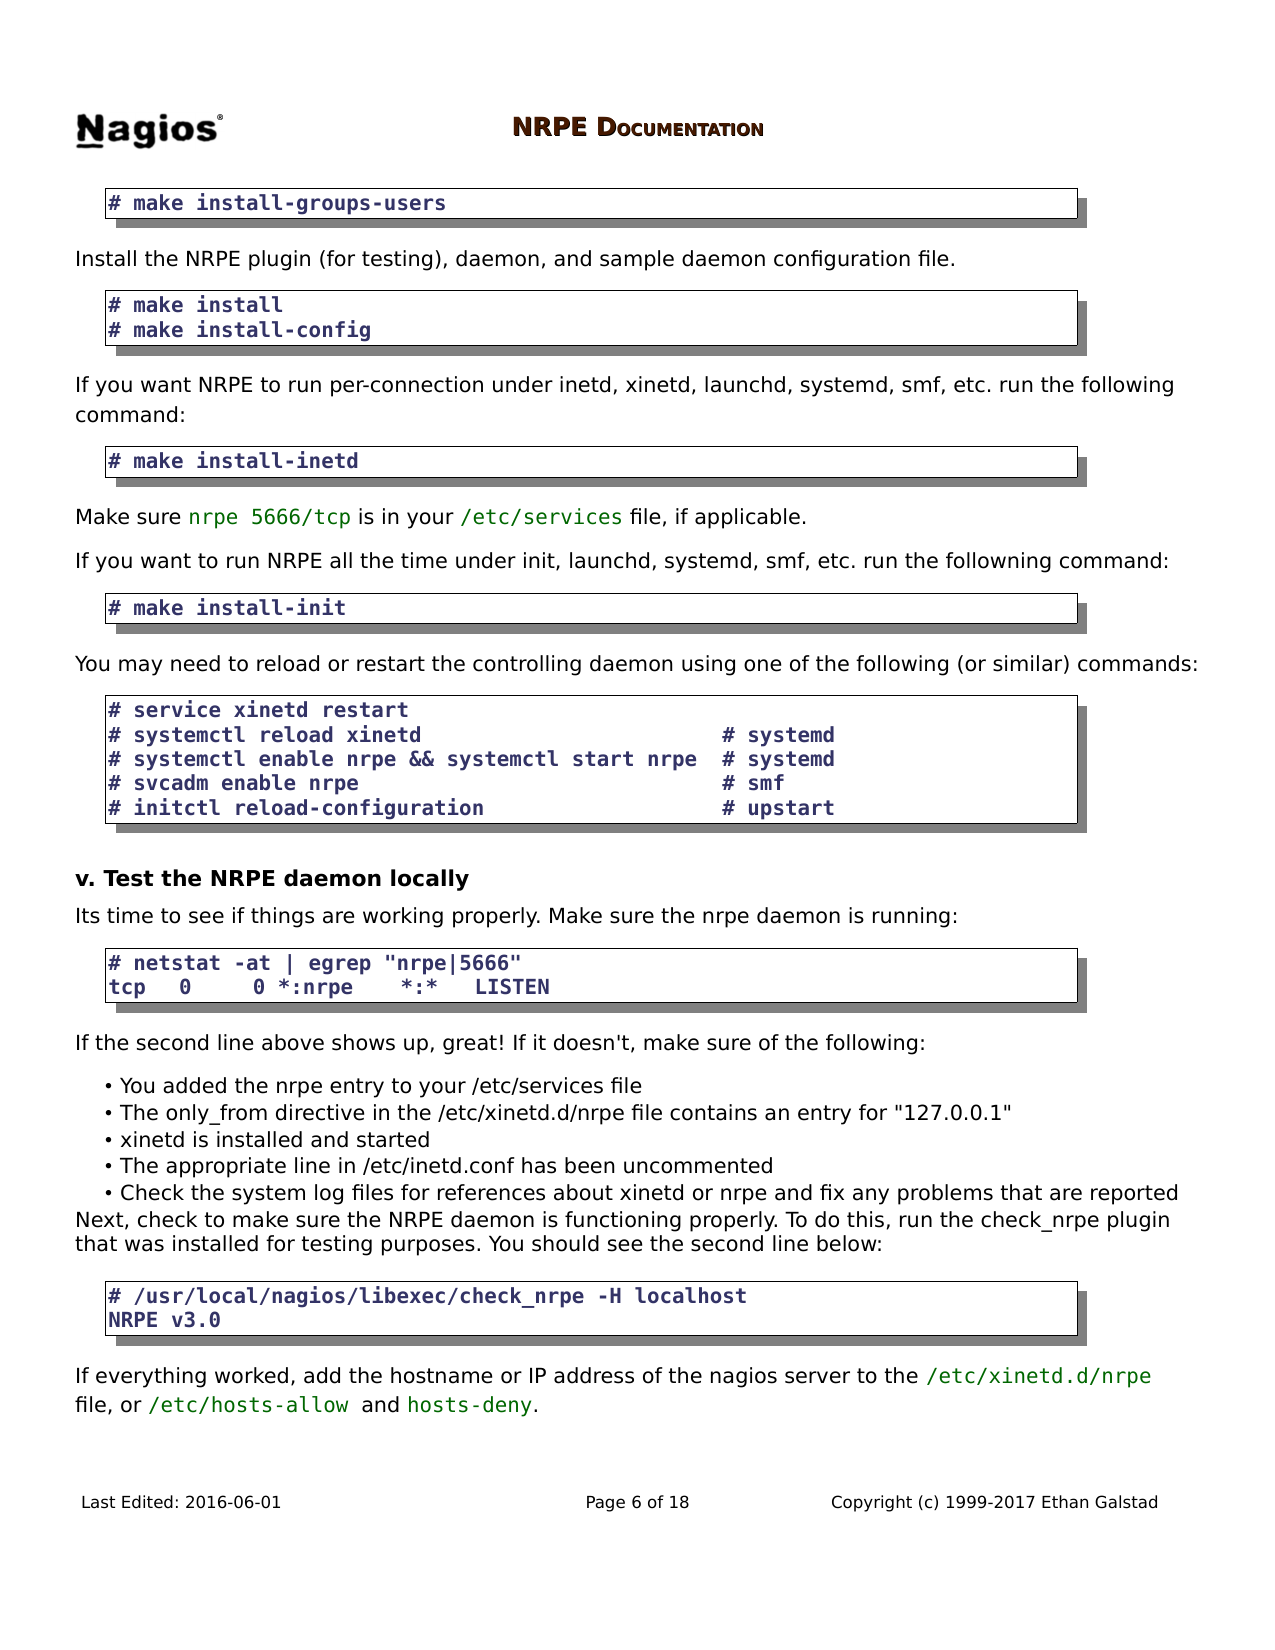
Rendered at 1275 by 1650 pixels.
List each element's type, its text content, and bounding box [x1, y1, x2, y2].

text # make install-groups-users [106, 189, 1077, 218]
text # initctl reload-configuration # upstart [106, 792, 1077, 823]
text NRPE v3.0 [106, 1305, 1077, 1335]
list Next, check to make sure the NRPE daemon is functioning properly. To do this, run the check_nrpe plugin that was installed for testing purposes. You should see the second line below: [75, 1208, 1200, 1256]
text # systemctl reload xinetd # systemd [106, 719, 1077, 744]
list The only_from directive in the /etc/xinetd.d/nrpe file contains an entry for "127.0.0.1" [105, 1101, 1200, 1126]
text # /usr/local/nagios/libexec/check_nrpe -H localhost [106, 1282, 1077, 1305]
text # make install-init [106, 594, 1077, 623]
text Install the NRPE plugin (for testing), daemon, and sample daemon configuration file. [75, 247, 1200, 271]
text # systemctl enable nrpe && systemctl start nrpe # systemd [106, 744, 1077, 768]
list xinetd is installed and started [105, 1128, 1200, 1152]
text # make install-config [106, 314, 1077, 345]
text tcp 0 0 *:nrpe *:* LISTEN [106, 972, 1077, 1002]
text If you want to run NRPE all the time under init, launchd, systemd, smf, etc. run the followning command: [75, 549, 1200, 573]
text You may need to reload or restart the controlling daemon using one of the following (or similar) commands: [75, 652, 1200, 676]
text # netstat -at | egrep "nrpe|5666" [106, 949, 1077, 972]
picture [75, 112, 225, 150]
text Make sure nrpe 5666/tcp is in your /etc/services file, if applicable. [75, 505, 1200, 529]
text Its time to see if things are working properly. Make sure the nrpe daemon is running: [75, 904, 1200, 928]
text # svcadm enable nrpe # smf [106, 768, 1077, 792]
text # make install [106, 291, 1077, 314]
text If everything worked, add the hostname or IP address of the nagios server to the /etc/xinetd.d/nrpe file, or /etc/hosts-allow and hosts-deny. [75, 1364, 1200, 1417]
list Check the system log files for references about xinetd or nrpe and fix any problems that are reported [105, 1181, 1200, 1206]
list The appropriate line in /etc/inetd.conf has been uncommented [105, 1154, 1200, 1179]
text # make install-inetd [106, 447, 1077, 477]
text If the second line above shows up, great! If it doesn't, make sure of the following: [75, 1031, 1200, 1055]
text # service xinetd restart [106, 696, 1077, 719]
text If you want NRPE to run per-connection under inetd, xinetd, launchd, systemd, smf, etc. run the following command: [75, 373, 1200, 427]
list You added the nrpe entry to your /etc/services file [105, 1074, 1200, 1099]
subtitle v. Test the NRPE daemon locally [75, 866, 1200, 892]
